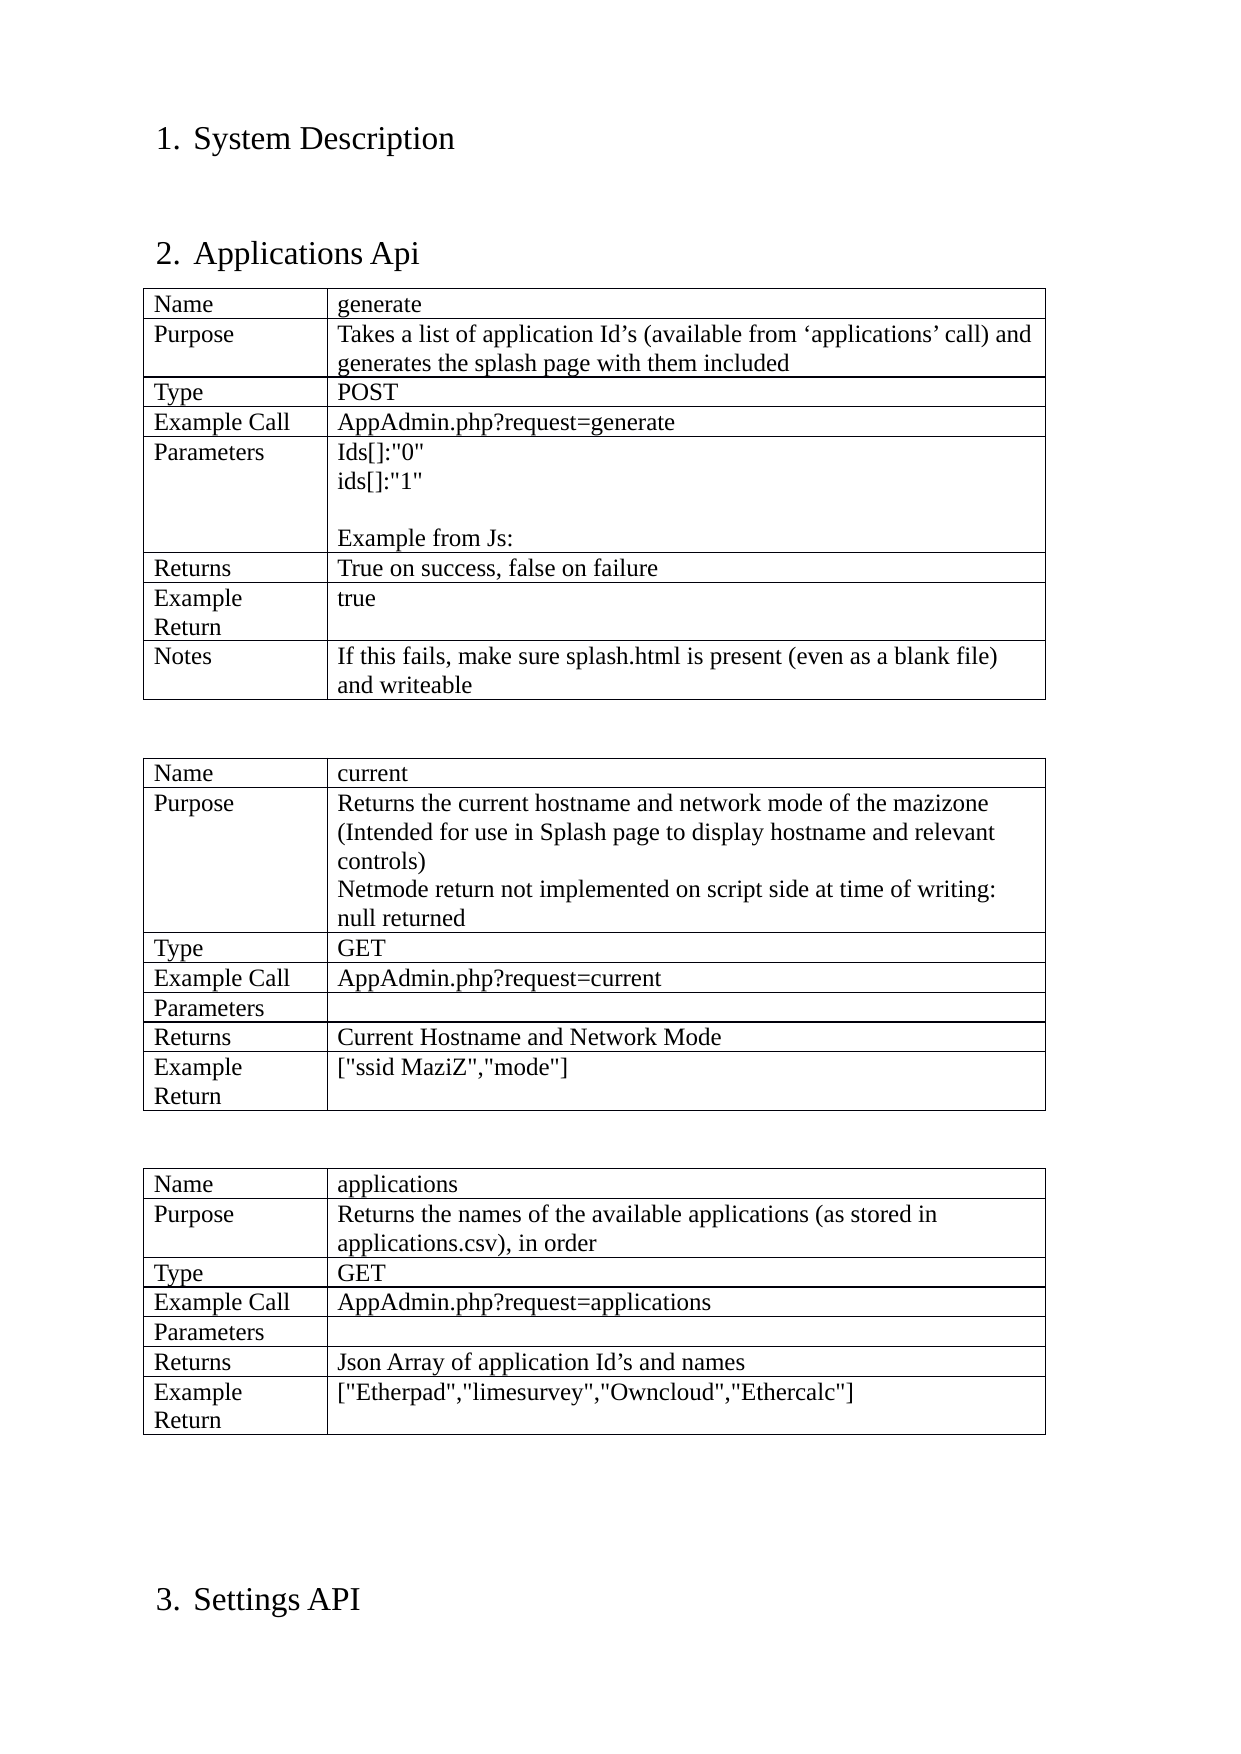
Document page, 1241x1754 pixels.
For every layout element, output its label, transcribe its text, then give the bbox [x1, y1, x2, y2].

table_cell Takes a list of application Id’s (available from ‘applications’ call) and generates the splash page with them included [328, 319, 1045, 376]
table_cell Example Call [144, 1288, 327, 1316]
table_header Name [144, 759, 327, 787]
table_cell true [328, 583, 1045, 640]
table_cell Type [144, 378, 327, 406]
table_cell If this fails, make sure splash.html is present (even as a blank file) and writeable [328, 641, 1045, 699]
table_cell Returns [144, 1023, 327, 1051]
table_cell [328, 1317, 1045, 1346]
table_cell Parameters [144, 1317, 327, 1346]
list System Description [156, 118, 1122, 156]
table_cell Returns the current hostname and network mode of the mazizone (Intended for use in Splash page to display hostname and relevant controls) Netmode return not implemented on script side at time of writing: null returned [328, 788, 1045, 932]
table_cell ["Etherpad","limesurvey","Owncloud","Ethercalc"] [328, 1377, 1045, 1434]
table_cell Json Array of application Id’s and names [328, 1347, 1045, 1376]
table_cell Purpose [144, 1199, 327, 1257]
table_cell Example Return [144, 583, 327, 640]
table_cell Purpose [144, 319, 327, 376]
table_cell Parameters [144, 993, 327, 1021]
table_header Name [144, 1169, 327, 1198]
table_cell Current Hostname and Network Mode [328, 1023, 1045, 1051]
table_cell Notes [144, 641, 327, 699]
list Applications Api [156, 233, 1122, 271]
table_cell Example Return [144, 1052, 327, 1110]
table_cell GET [328, 933, 1045, 962]
table_cell GET [328, 1258, 1045, 1286]
table_header generate [328, 289, 1045, 318]
table_cell Type [144, 933, 327, 962]
table_cell True on success, false on failure [328, 553, 1045, 582]
table_cell Returns [144, 553, 327, 582]
table_cell Parameters [144, 437, 327, 552]
table_cell ["ssid MaziZ","mode"] [328, 1052, 1045, 1110]
table_cell POST [328, 378, 1045, 406]
table_cell AppAdmin.php?request=current [328, 963, 1045, 992]
table_cell AppAdmin.php?request=applications [328, 1288, 1045, 1316]
table_cell Returns the names of the available applications (as stored in applications.csv), in order [328, 1199, 1045, 1257]
table_cell Example Return [144, 1377, 327, 1434]
table_header current [328, 759, 1045, 787]
table_cell Type [144, 1258, 327, 1286]
table_cell Purpose [144, 788, 327, 932]
table_cell Example Call [144, 407, 327, 436]
table_header Name [144, 289, 327, 318]
table_cell [328, 993, 1045, 1021]
table_cell Ids[]:"0" ids[]:"1" Example from Js: [328, 437, 1045, 552]
list Settings API [156, 1579, 1122, 1617]
table_cell Returns [144, 1347, 327, 1376]
table_cell AppAdmin.php?request=generate [328, 407, 1045, 436]
table_header applications [328, 1169, 1045, 1198]
table_cell Example Call [144, 963, 327, 992]
